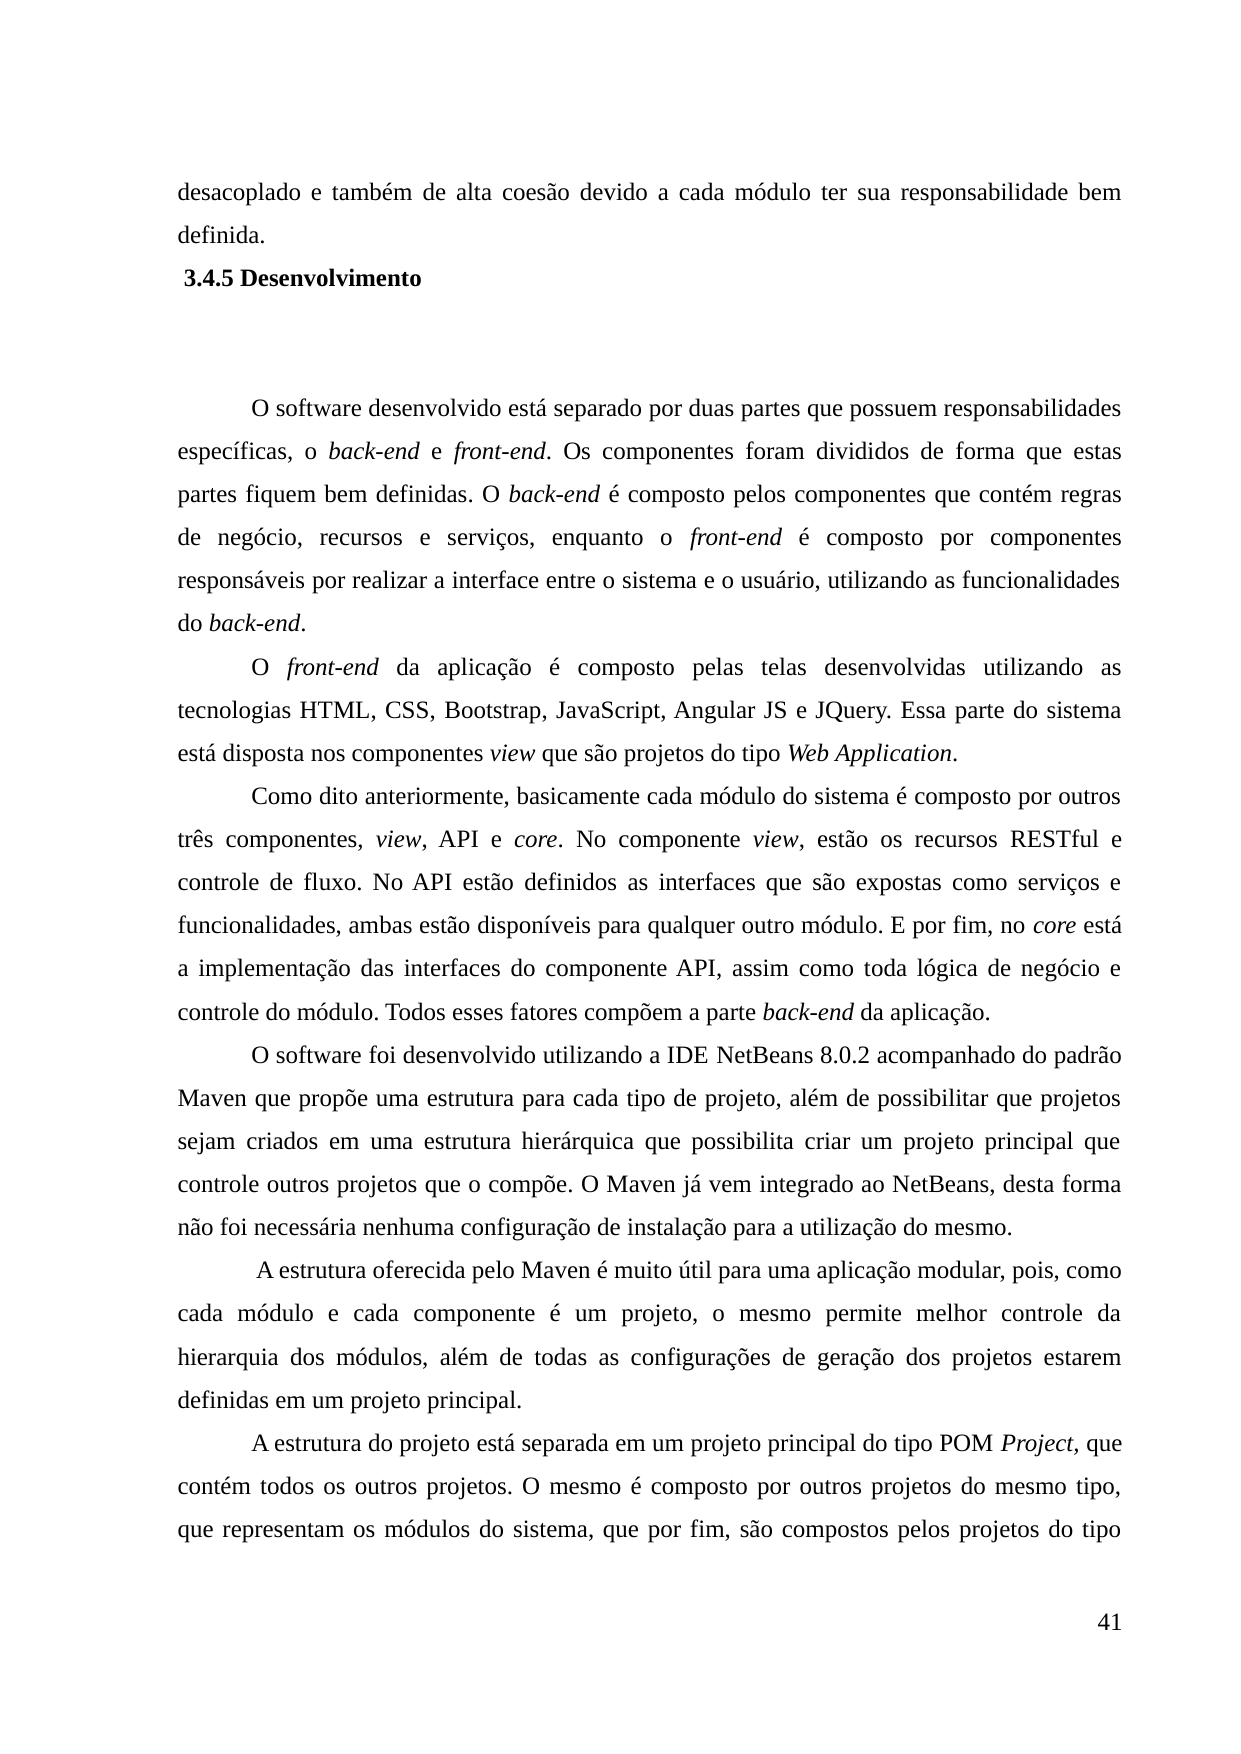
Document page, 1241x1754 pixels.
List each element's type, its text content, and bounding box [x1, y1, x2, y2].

text O software foi desenvolvido utilizando a IDE NetBeans 8.0.2 acompanhado do padrão Maven que propõe uma estrutura para cada tipo de projeto, além de possibilitar que projetos sejam criados em uma estrutura hierárquica que possibilita criar um projeto principal que controle outros projetos que o compõe. O Maven já vem integrado ao NetBeans, desta forma não foi necessária nenhuma configuração de instalação para a utilização do mesmo. [177, 1040, 1122, 1241]
text desacoplado e também de alta coesão devido a cada módulo ter sua responsabilidade bem definida. [177, 177, 1122, 249]
text A estrutura do projeto está separada em um projeto principal do tipo POM Project, que contém todos os outros projetos. O mesmo é composto por outros projetos do mesmo tipo, que representam os módulos do sistema, que por fim, são compostos pelos projetos do tipo [177, 1428, 1122, 1543]
subtitle Desenvolvimento [177, 263, 1122, 292]
text O front-end da aplicação é composto pelas telas desenvolvidas utilizando as tecnologias HTML, CSS, Bootstrap, JavaScript, Angular JS e JQuery. Essa parte do sistema está disposta nos componentes view que são projetos do tipo Web Application. [177, 652, 1122, 767]
text A estrutura oferecida pelo Maven é muito útil para uma aplicação modular, pois, como cada módulo e cada componente é um projeto, o mesmo permite melhor controle da hierarquia dos módulos, além de todas as configurações de geração dos projetos estarem definidas em um projeto principal. [177, 1255, 1122, 1413]
text Como dito anteriormente, basicamente cada módulo do sistema é composto por outros três componentes, view, API e core. No componente view, estão os recursos RESTful e controle de fluxo. No API estão definidos as interfaces que são expostas como serviços e funcionalidades, ambas estão disponíveis para qualquer outro módulo. E por fim, no core está a implementação das interfaces do componente API, assim como toda lógica de negócio e controle do módulo. Todos esses fatores compõem a parte back-end da aplicação. [177, 781, 1122, 1025]
text O software desenvolvido está separado por duas partes que possuem responsabilidades específicas, o back-end e front-end. Os componentes foram divididos de forma que estas partes fiquem bem definidas. O back-end é composto pelos componentes que contém regras de negócio, recursos e serviços, enquanto o front-end é composto por componentes responsáveis por realizar a interface entre o sistema e o usuário, utilizando as funcionalidades do back-end. [177, 393, 1122, 637]
